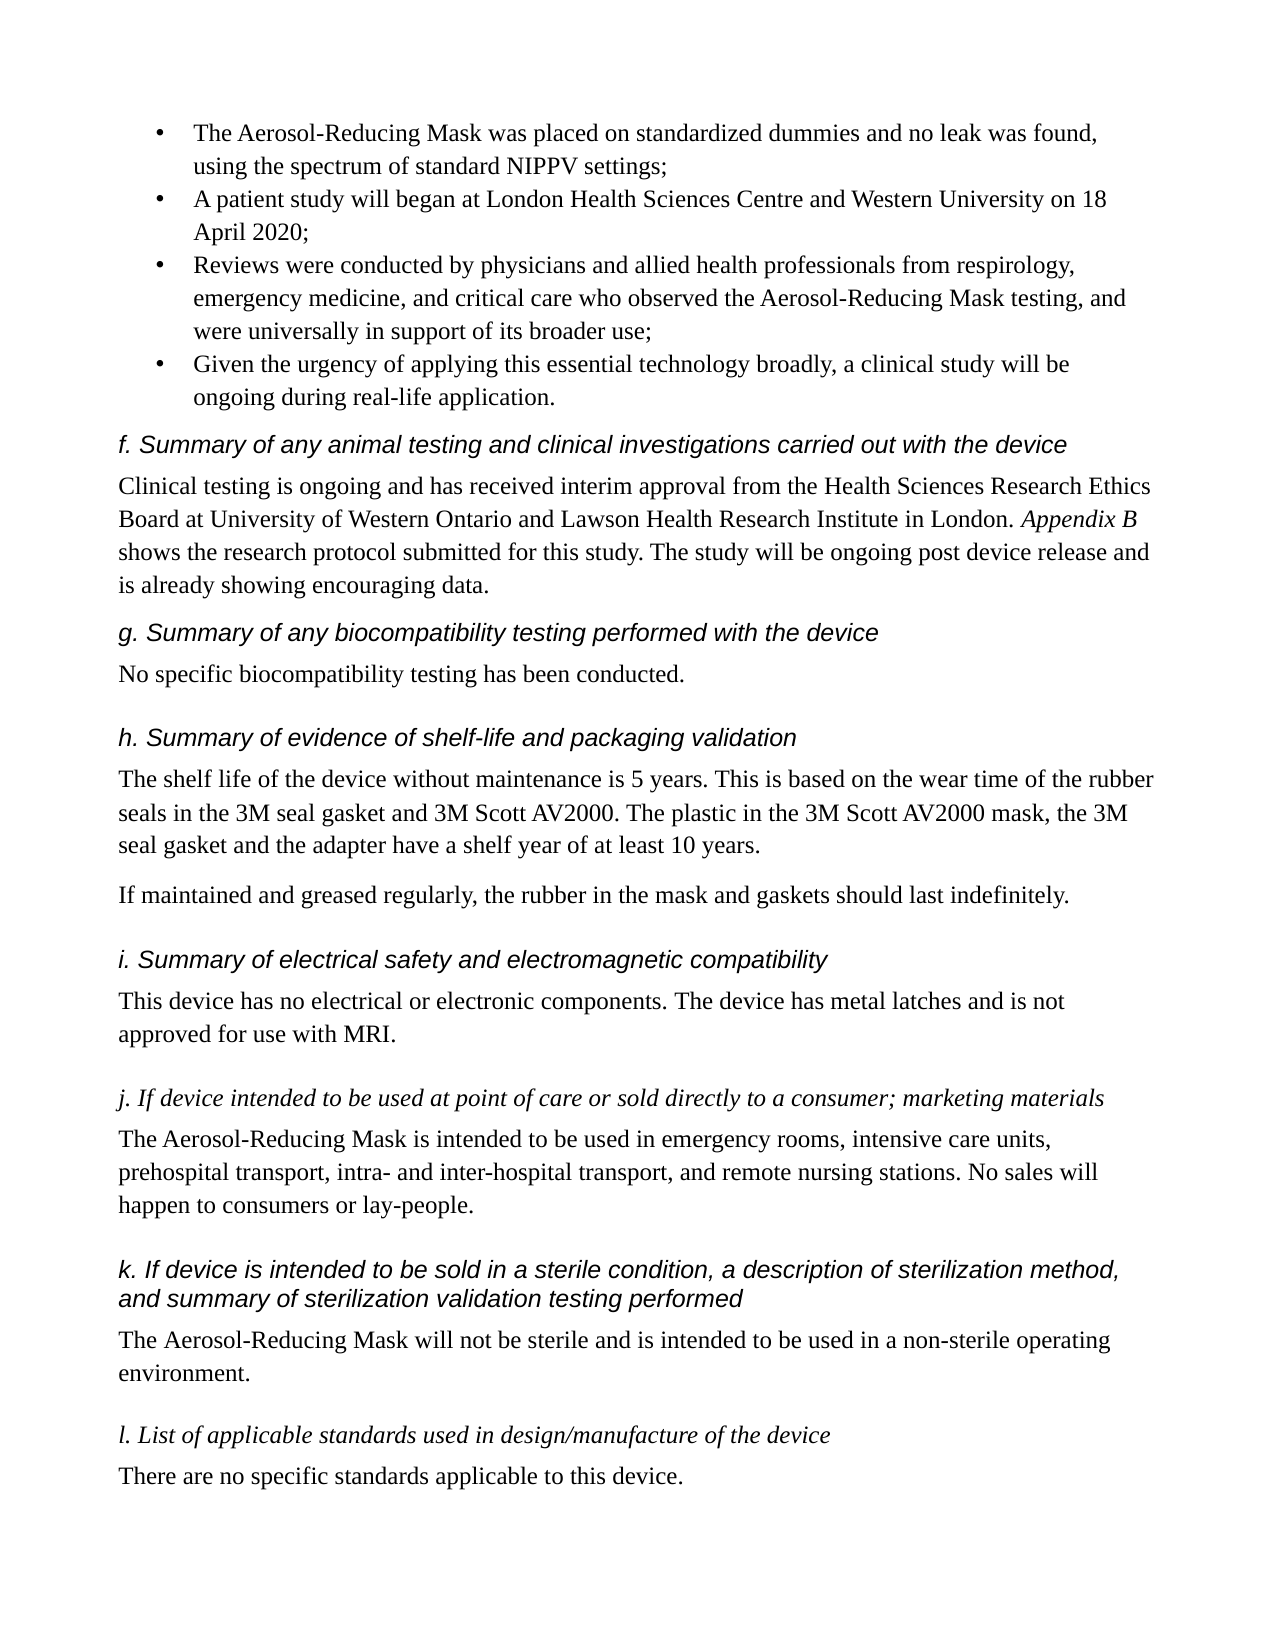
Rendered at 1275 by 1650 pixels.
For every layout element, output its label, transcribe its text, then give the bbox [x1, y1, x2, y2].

list Given the urgency of applying this essential technology broadly, a clinical study will be ongoing during real-life application. [156, 349, 1157, 411]
text There are no specific standards applicable to this device. [118, 1461, 1157, 1490]
text No specific biocompatibility testing has been conducted. [118, 659, 1157, 688]
subtitle j. If device intended to be used at point of care or sold directly to a consumer; marketing materials [118, 1083, 1157, 1112]
text Clinical testing is ongoing and has received interim approval from the Health Sciences Research Ethics Board at University of Western Ontario and Lawson Health Research Institute in London. Appendix B shows the research protocol submitted for this study. The study will be ongoing post device release and is already showing encouraging data. [118, 471, 1157, 599]
text The Aerosol-Reducing Mask will not be sterile and is intended to be used in a non-sterile operating environment. [118, 1325, 1157, 1387]
subtitle l. List of applicable standards used in design/manufacture of the device [118, 1420, 1157, 1449]
subtitle k. If device is intended to be sold in a sterile condition, a description of sterilization method, and summary of sterilization validation testing performed [118, 1255, 1157, 1312]
subtitle i. Summary of electrical safety and electromagnetic compatibility [118, 944, 1157, 973]
subtitle h. Summary of evidence of shelf-life and packaging validation [118, 723, 1157, 752]
subtitle g. Summary of any biocompatibility testing performed with the device [118, 618, 1157, 647]
list Reviews were conducted by physicians and allied health professionals from respirology, emergency medicine, and critical care who observed the Aerosol-Reducing Mask testing, and were universally in support of its broader use; [156, 250, 1157, 345]
text The shelf life of the device without maintenance is 5 years. This is based on the wear time of the rubber seals in the 3M seal gasket and 3M Scott AV2000. The plastic in the 3M Scott AV2000 mask, the 3M seal gasket and the adapter have a shelf year of at least 10 years. [118, 764, 1157, 859]
text If maintained and greased regularly, the rubber in the mask and gaskets should last indefinitely. [118, 880, 1157, 909]
subtitle f. Summary of any animal testing and clinical investigations carried out with the device [118, 430, 1157, 459]
list A patient study will began at London Health Sciences Centre and Western University on 18 April 2020; [156, 184, 1157, 246]
list The Aerosol-Reducing Mask was placed on standardized dummies and no leak was found, using the spectrum of standard NIPPV settings; [156, 118, 1157, 180]
text This device has no electrical or electronic components. The device has metal latches and is not approved for use with MRI. [118, 986, 1157, 1048]
text The Aerosol-Reducing Mask is intended to be used in emergency rooms, intensive care units, prehospital transport, intra- and inter-hospital transport, and remote nursing stations. No sales will happen to consumers or lay-people. [118, 1124, 1157, 1219]
